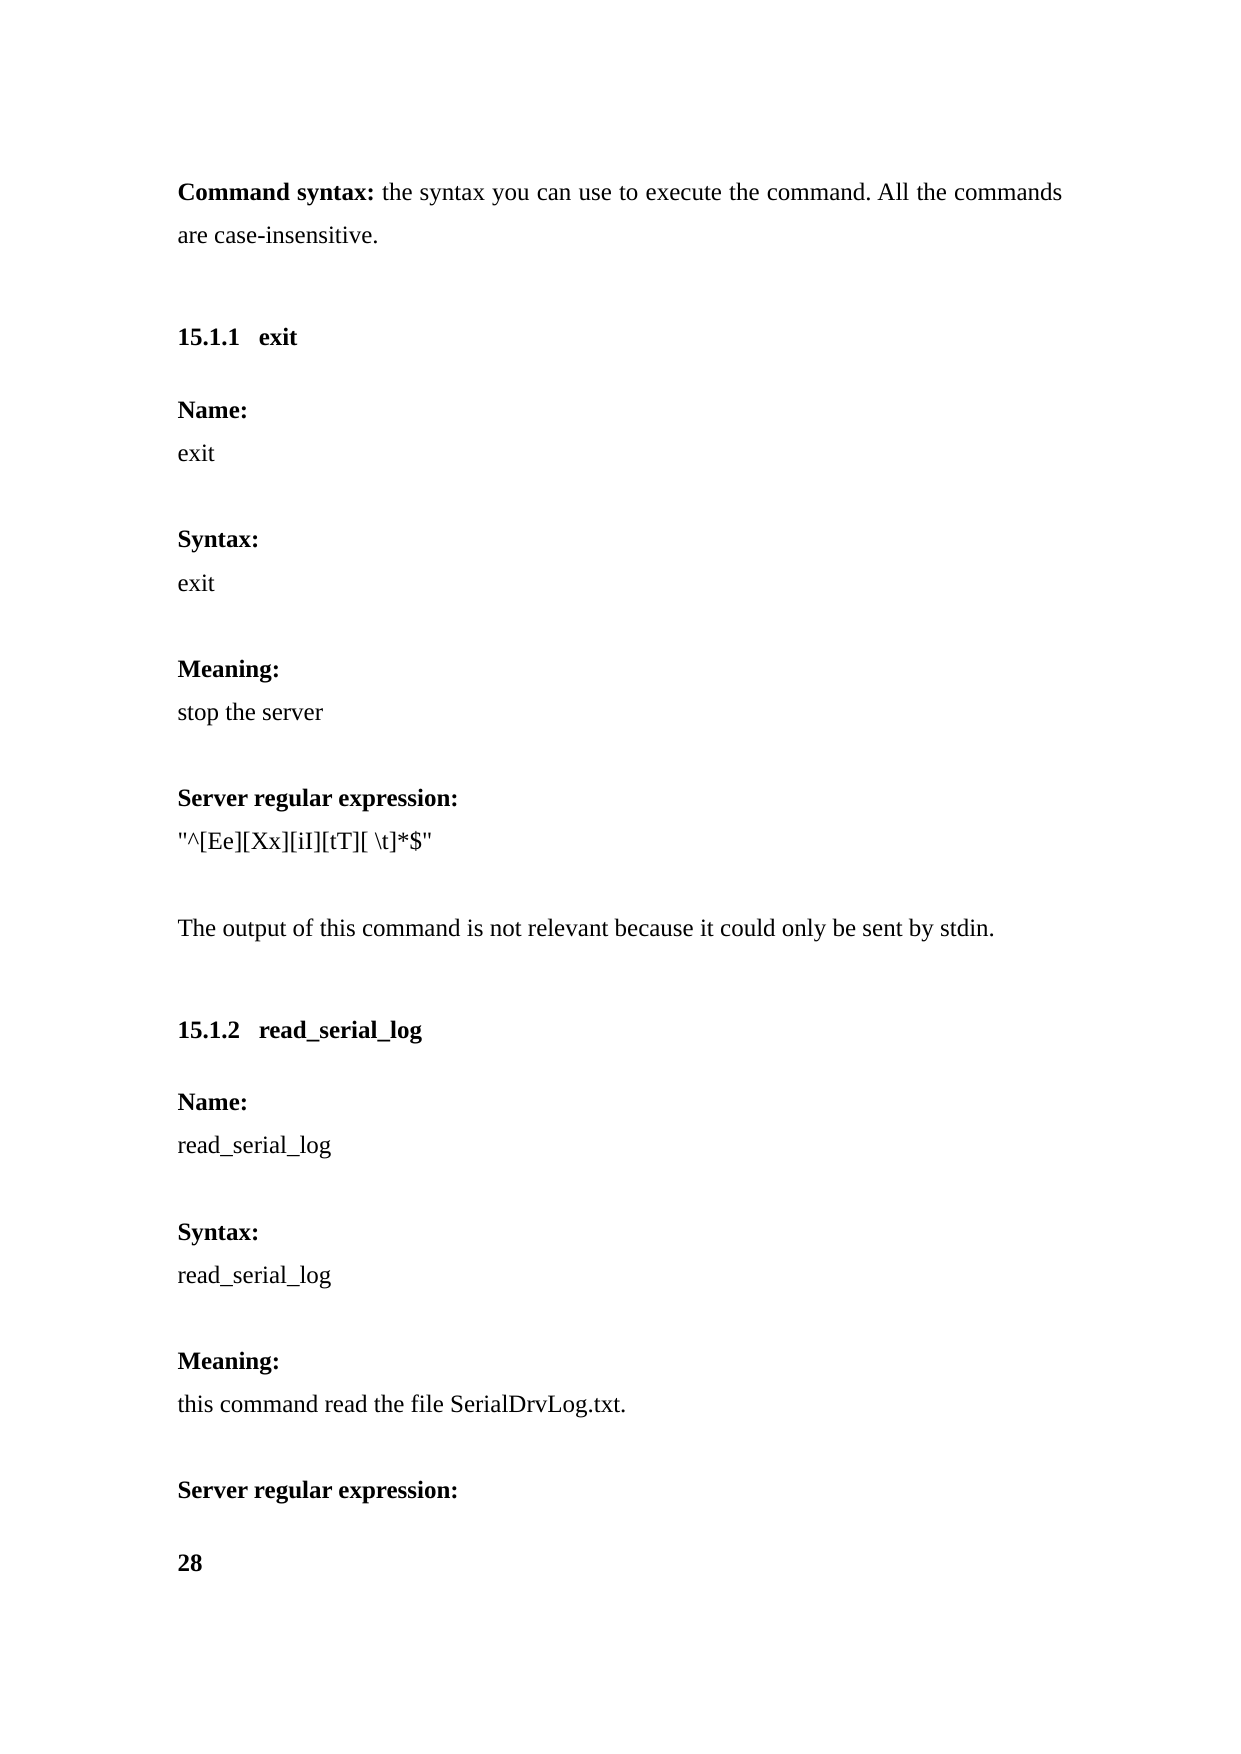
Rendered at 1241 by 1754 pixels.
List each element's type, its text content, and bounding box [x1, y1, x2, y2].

text read_serial_log [177, 1131, 1063, 1159]
text Syntax: [177, 1217, 1063, 1246]
text Server regular expression: [177, 783, 1063, 812]
text exit [177, 568, 1063, 596]
text Meaning: [177, 654, 1063, 683]
subtitle exit [177, 322, 1063, 351]
text Server regular expression: [177, 1476, 1063, 1504]
text Command syntax: the syntax you can use to execute the command. All the commands are case-insensitive. [177, 177, 1063, 249]
text The output of this command is not relevant because it could only be sent by stdin. [177, 913, 1063, 941]
text stop the server [177, 697, 1063, 726]
text "^[Ee][Xx][iI][tT][ \t]*$" [177, 826, 1063, 855]
text Syntax: [177, 524, 1063, 553]
text Name: [177, 395, 1063, 424]
text this command read the file SerialDrvLog.txt. [177, 1389, 1063, 1418]
text Meaning: [177, 1346, 1063, 1375]
text Name: [177, 1087, 1063, 1116]
subtitle read_serial_log [177, 1015, 1063, 1043]
text read_serial_log [177, 1260, 1063, 1289]
text exit [177, 438, 1063, 467]
